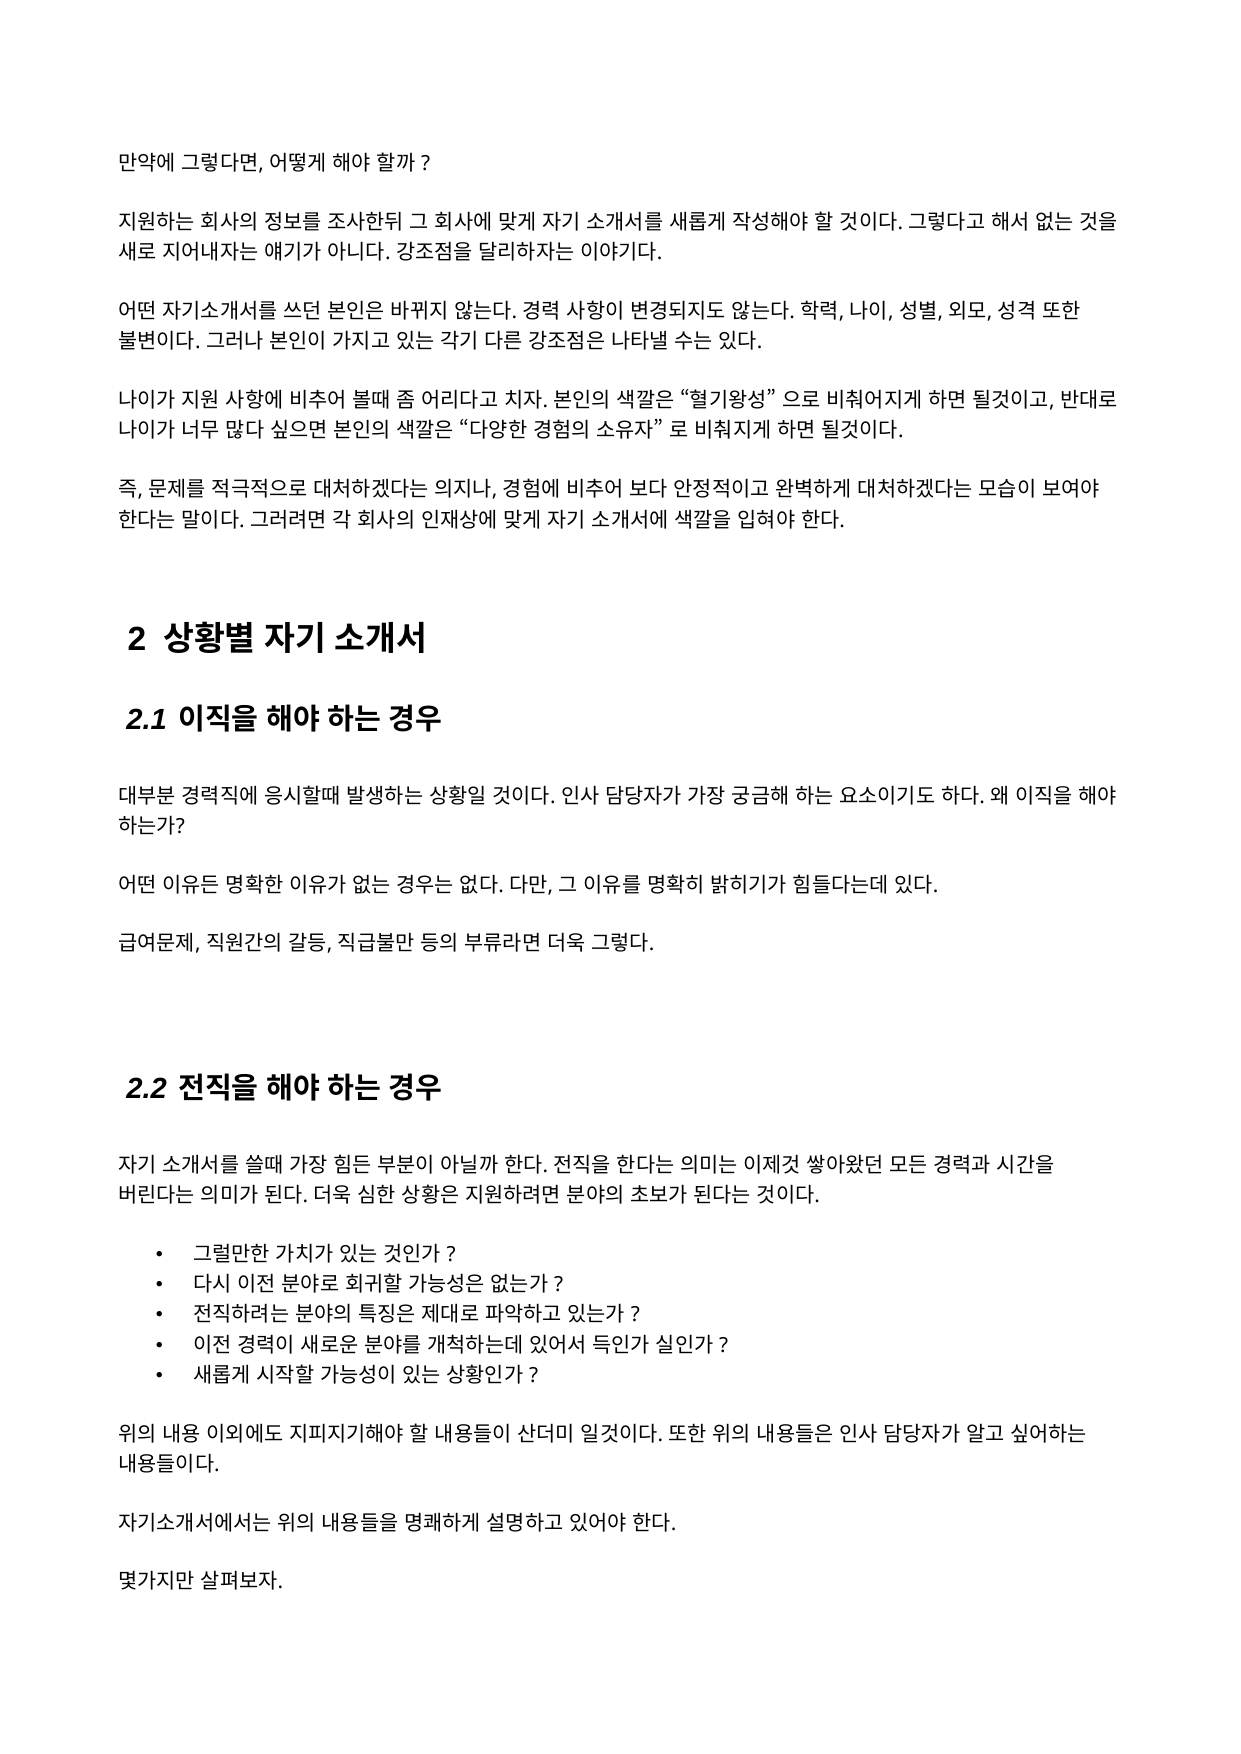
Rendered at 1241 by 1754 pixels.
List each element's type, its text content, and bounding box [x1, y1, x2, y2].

list 새롭게 시작할 가능성이 있는 상황인가 ? [156, 1358, 1122, 1388]
text 어떤 자기소개서를 쓰던 본인은 바뀌지 않는다. 경력 사항이 변경되지도 않는다. 학력, 나이, 성별, 외모, 성격 또한 불변이다. 그러나 본인이 가지고 있는 각기 다른 강조점은 나타낼 수는 있다. [118, 294, 1122, 355]
text 급여문제, 직원간의 갈등, 직급불만 등의 부류라면 더욱 그렇다. [118, 927, 1122, 957]
text 나이가 지원 사항에 비추어 볼때 좀 어리다고 치자. 본인의 색깔은 “혈기왕성” 으로 비춰어지게 하면 될것이고, 반대로 나이가 너무 많다 싶으면 본인의 색깔은 “다양한 경험의 소유자” 로 비춰지게 하면 될것이다. [118, 383, 1122, 444]
list 다시 이전 분야로 회귀할 가능성은 없는가 ? [156, 1267, 1122, 1298]
subtitle 전직을 해야 하는 경우 [118, 1067, 1122, 1107]
text 지원하는 회사의 정보를 조사한뒤 그 회사에 맞게 자기 소개서를 새롭게 작성해야 할 것이다. 그렇다고 해서 없는 것을 새로 지어내자는 얘기가 아니다. 강조점을 달리하자는 이야기다. [118, 205, 1122, 266]
text 자기소개서에서는 위의 내용들을 명쾌하게 설명하고 있어야 한다. [118, 1506, 1122, 1536]
text 자기 소개서를 쓸때 가장 힘든 부분이 아닐까 한다. 전직을 한다는 의미는 이제것 쌓아왔던 모든 경력과 시간을 버린다는 의미가 된다. 더욱 심한 상황은 지원하려면 분야의 초보가 된다는 것이다. [118, 1148, 1122, 1208]
text 대부분 경력직에 응시할때 발생하는 상황일 것이다. 인사 담당자가 가장 궁금해 하는 요소이기도 하다. 왜 이직을 해야 하는가? [118, 779, 1122, 839]
text 몇가지만 살펴보자. [118, 1565, 1122, 1595]
list 그럴만한 가치가 있는 것인가 ? [156, 1237, 1122, 1267]
subtitle 이직을 해야 하는 경우 [118, 698, 1122, 738]
text 어떤 이유든 명확한 이유가 없는 경우는 없다. 다만, 그 이유를 명확히 밝히기가 힘들다는데 있다. [118, 868, 1122, 898]
subtitle 상황별 자기 소개서 [118, 615, 1122, 661]
text 위의 내용 이외에도 지피지기해야 할 내용들이 산더미 일것이다. 또한 위의 내용들은 인사 담당자가 알고 싶어하는 내용들이다. [118, 1417, 1122, 1478]
list 전직하려는 분야의 특징은 제대로 파악하고 있는가 ? [156, 1298, 1122, 1328]
text 만약에 그렇다면, 어떻게 해야 할까 ? [118, 147, 1122, 177]
list 이전 경력이 새로운 분야를 개척하는데 있어서 득인가 실인가 ? [156, 1328, 1122, 1358]
text 즉, 문제를 적극적으로 대처하겠다는 의지나, 경험에 비추어 보다 안정적이고 완벽하게 대처하겠다는 모습이 보여야 한다는 말이다. 그러려면 각 회사의 인재상에 맞게 자기 소개서에 색깔을 입혀야 한다. [118, 472, 1122, 533]
